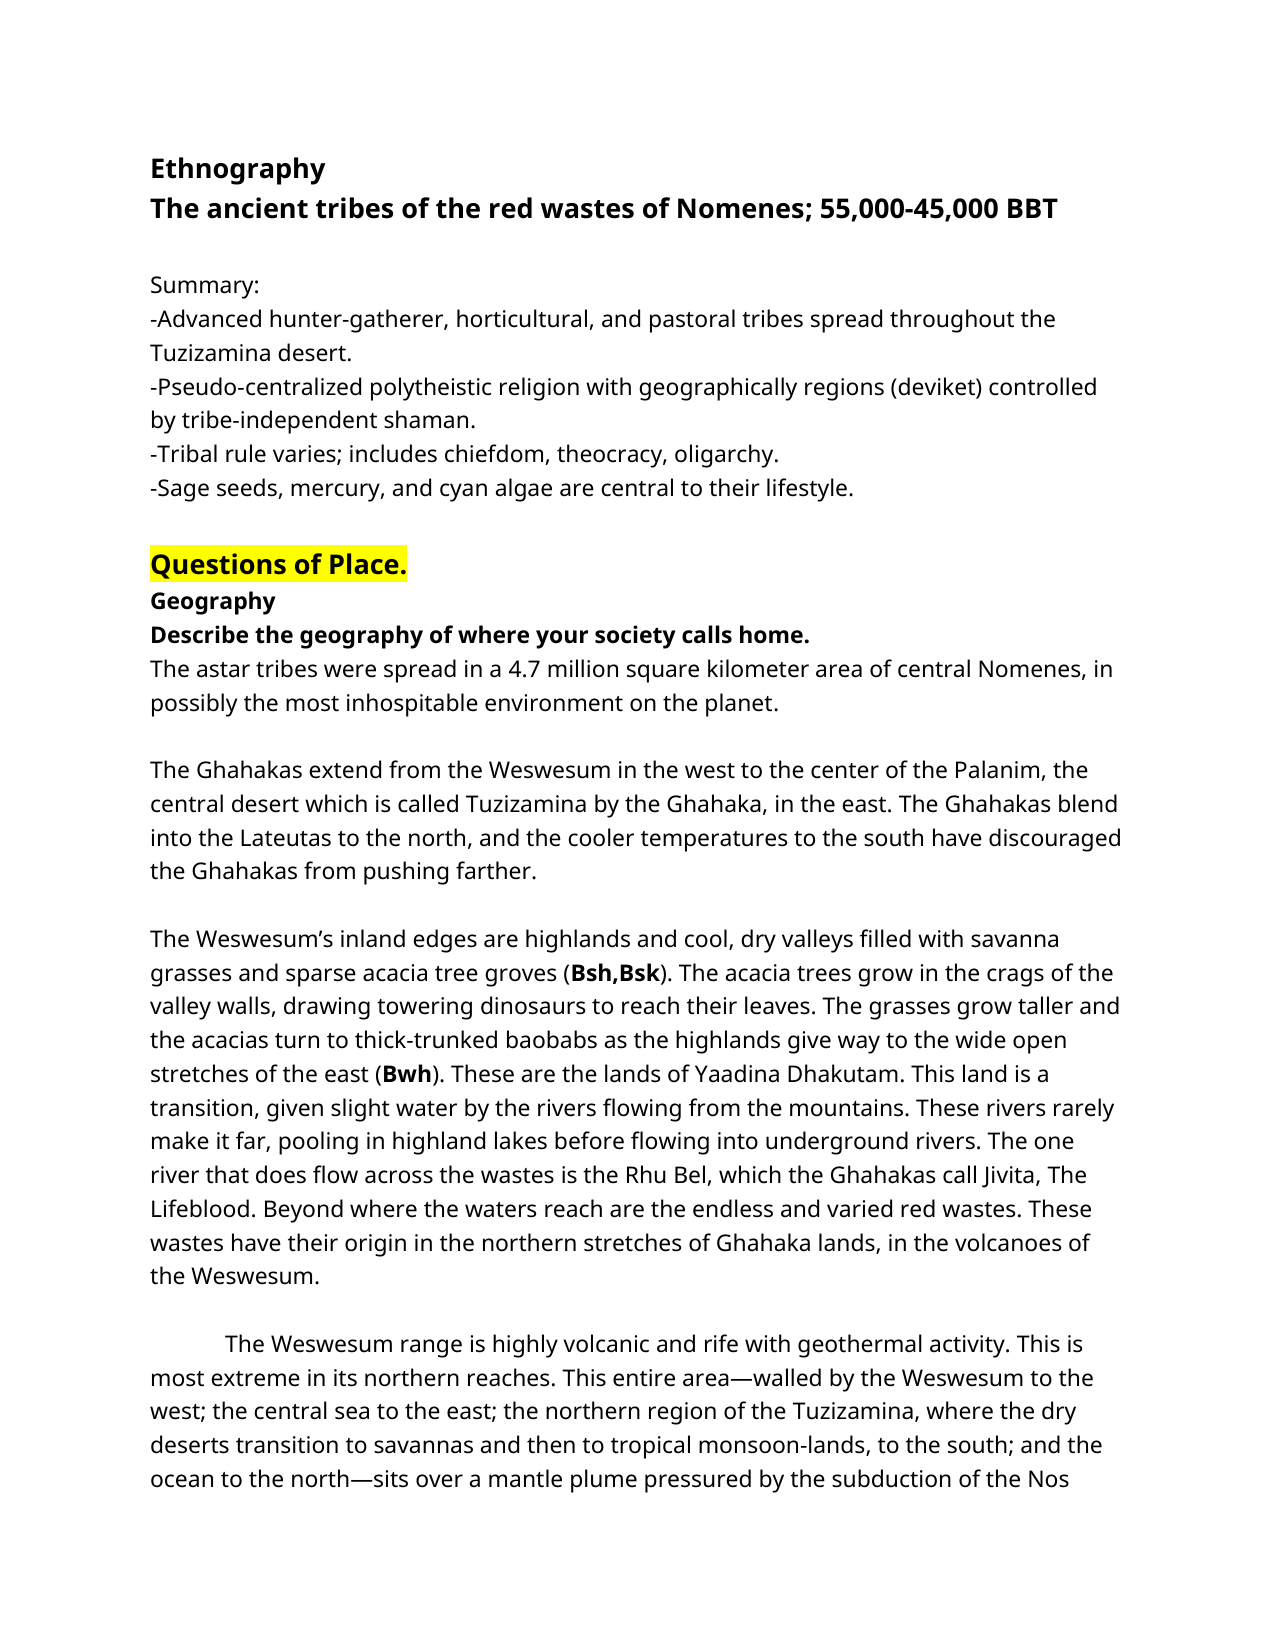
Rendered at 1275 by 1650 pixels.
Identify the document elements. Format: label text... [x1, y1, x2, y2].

text The ancient tribes of the red wastes of Nomenes; 55,000-45,000 BBT [150, 190, 1125, 227]
text -Advanced hunter-gatherer, horticultural, and pastoral tribes spread throughout the Tuzizamina desert. [150, 303, 1125, 368]
text Summary: [150, 269, 1125, 301]
text Describe the geography of where your society calls home. The astar tribes were spread in a 4.7 million square kilometer area of central Nomenes, in possibly the most inhospitable environment on the planet. [150, 619, 1125, 718]
text Questions of Place. [150, 545, 1125, 582]
text Ethnography [150, 150, 1125, 187]
text -Pseudo-centralized polytheistic religion with geographically regions (deviket) controlled by tribe-independent shaman. [150, 371, 1125, 436]
text The Weswesum’s inland edges are highlands and cool, dry valleys filled with savanna grasses and sparse acacia tree groves (Bsh,Bsk). The acacia trees grow in the crags of the valley walls, drawing towering dinosaurs to reach their leaves. The grasses grow taller and the acacias turn to thick-trunked baobabs as the highlands give way to the wide open stretches of the east (Bwh). These are the lands of Yaadina Dhakutam. This land is a transition, given slight water by the rivers flowing from the mountains. These rivers rarely make it far, pooling in highland lakes before flowing into underground rivers. The one river that does flow across the wastes is the Rhu Bel, which the Ghahakas call Jivita, The Lifeblood. Beyond where the waters reach are the endless and varied red wastes. These wastes have their origin in the northern stretches of Ghahaka lands, in the volcanoes of the Weswesum. [150, 923, 1125, 1291]
text The Ghahakas extend from the Weswesum in the west to the center of the Palanim, the central desert which is called Tuzizamina by the Ghahaka, in the east. The Ghahakas blend into the Lateutas to the north, and the cooler temperatures to the south have discouraged the Ghahakas from pushing farther. [150, 754, 1125, 886]
text Geography [150, 585, 1125, 616]
text -Sage seeds, mercury, and cyan algae are central to their lifestyle. [150, 472, 1125, 503]
text -Tribal rule varies; includes chiefdom, theocracy, oligarchy. [150, 438, 1125, 469]
text The Weswesum range is highly volcanic and rife with geothermal activity. This is most extreme in its northern reaches. This entire area—walled by the Weswesum to the west; the central sea to the east; the northern region of the Tuzizamina, where the dry deserts transition to savannas and then to tropical monsoon-lands, to the south; and the ocean to the north—sits over a mantle plume pressured by the subduction of the Nos [150, 1328, 1125, 1494]
